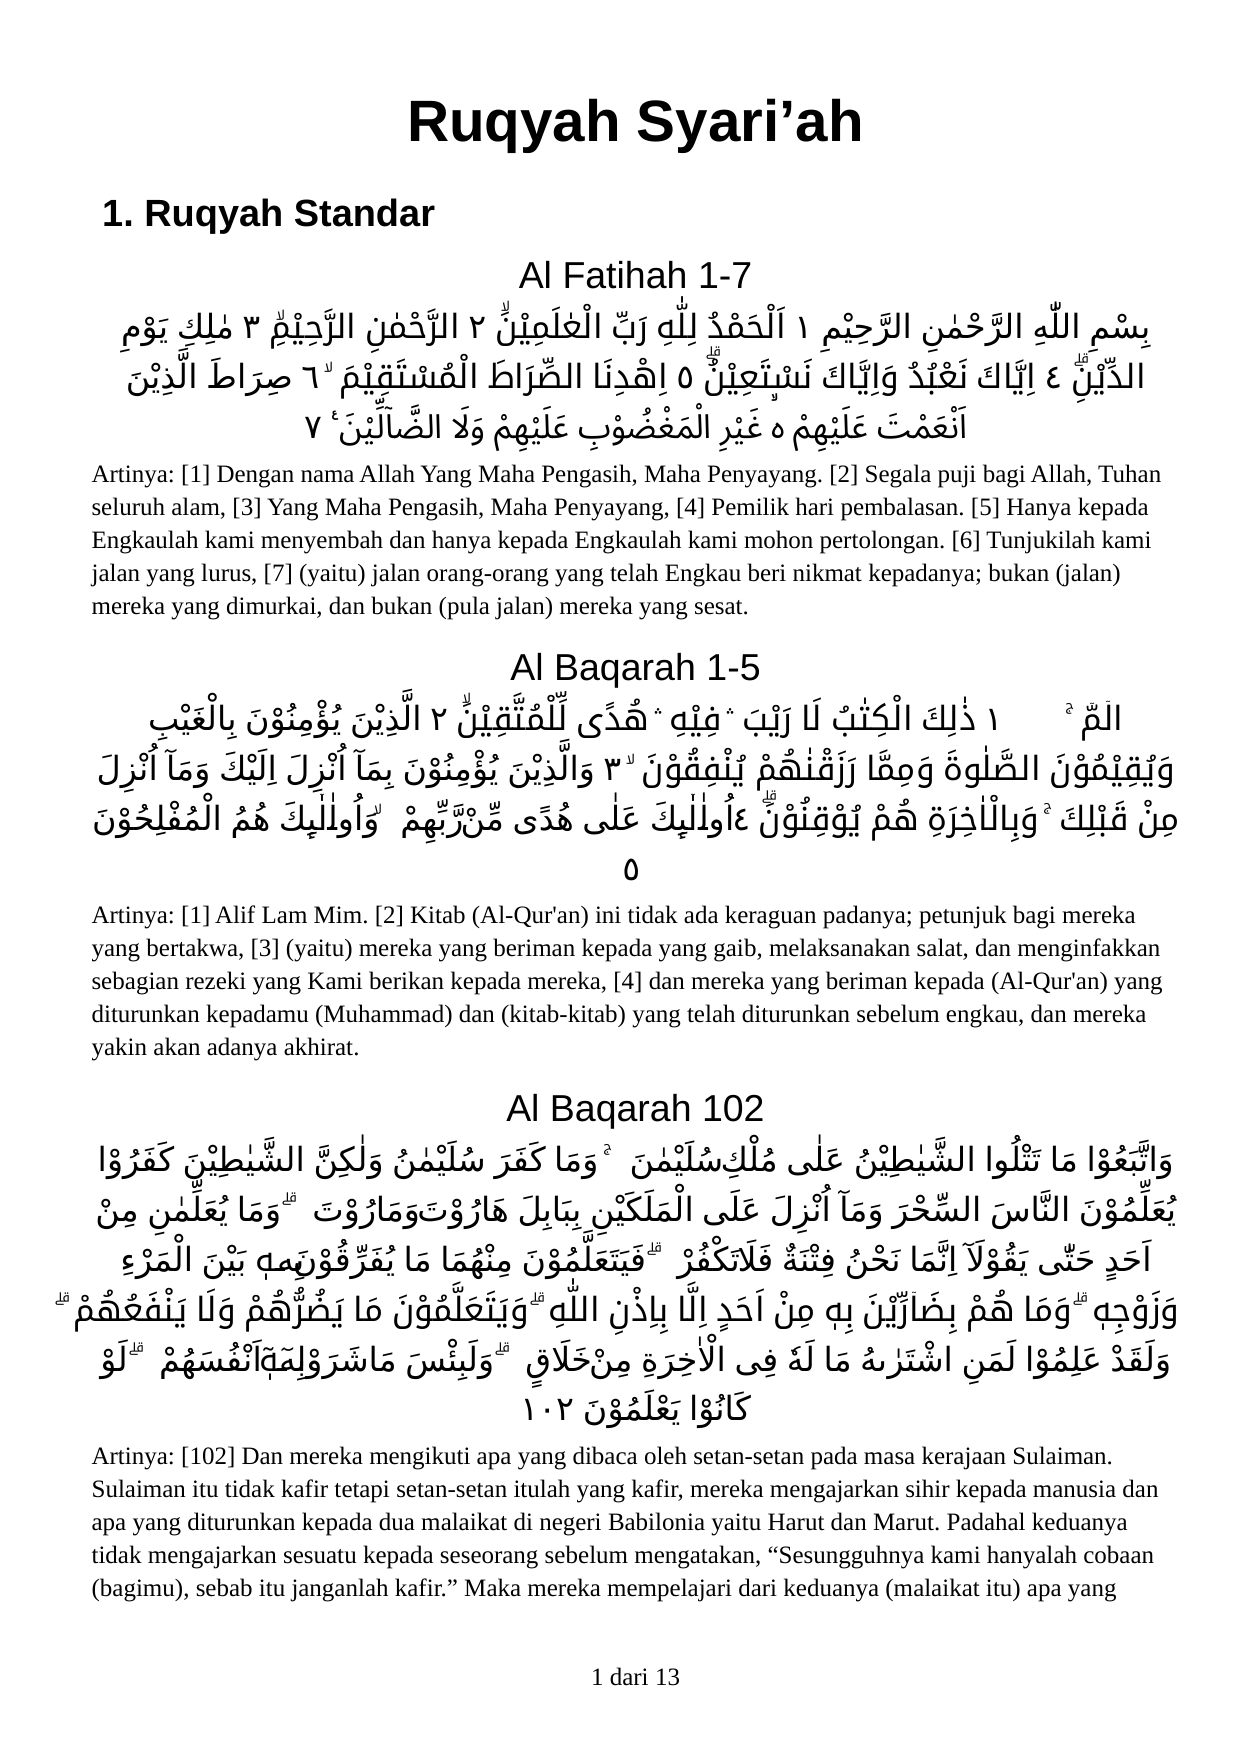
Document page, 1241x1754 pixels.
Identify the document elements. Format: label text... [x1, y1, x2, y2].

text Artinya: [1] Dengan nama Allah Yang Maha Pengasih, Maha Penyayang. [2] Segala puji bagi Allah, Tuhan seluruh alam, [3] Yang Maha Pengasih, Maha Penyayang, [4] Pemilik hari pembalasan. [5] Hanya kepada Engkaulah kami menyembah dan hanya kepada Engkaulah kami mohon pertolongan. [6] Tunjukilah kami jalan yang lurus, [7] (yaitu) jalan orang-orang yang telah Engkau beri nikmat kepadanya; bukan (jalan) mereka yang dimurkai, dan bukan (pula jalan) mereka yang sesat. [91, 459, 1179, 619]
subtitle Al Fatihah 1-7 [91, 253, 1179, 297]
text Artinya: [1] Alif Lam Mim. [2] Kitab (Al-Qur'an) ini tidak ada keraguan padanya; petunjuk bagi mereka yang bertakwa, [3] (yaitu) mereka yang beriman kepada yang gaib, melaksanakan salat, dan menginfakkan sebagian rezeki yang Kami berikan kepada mereka, [4] dan mereka yang beriman kepada (Al-Qur'an) yang diturunkan kepadamu (Muhammad) dan (kitab-kitab) yang telah diturunkan sebelum engkau, dan mereka yakin akan adanya akhirat. [91, 900, 1179, 1061]
subtitle Al Baqarah 1-5 [91, 645, 1179, 688]
text بِسْمِ اللّٰهِ الرَّحْمٰنِ الرَّحِيْمِ ١ اَلْحَمْدُ لِلّٰهِ رَبِّ الْعٰلَمِيْنَۙ ٢ الرَّحْمٰنِ الرَّحِيْمِۙ ٣ مٰلِكِ يَوْمِ الدِّيْنِۗ ٤ اِيَّاكَ نَعْبُدُ وَاِيَّاكَ نَسْتَعِيْنُۗ ٥ اِهْدِنَا الصِّرَاطَ الْمُسْتَقِيْمَ ۙ ٦ صِرَاطَ الَّذِيْنَ اَنْعَمْتَ عَلَيْهِمْ ەۙ غَيْرِ الْمَغْضُوْبِ عَلَيْهِمْ وَلَا الضَّاۤلِّيْنَ ࣖ ٧ [91, 309, 1179, 452]
title Ruqyah Syari’ah [91, 86, 1179, 153]
text وَاتَّبَعُوْا مَا تَتْلُوا الشَّيٰطِيْنُ عَلٰى مُلْكِ سُلَيْمٰنَ ۚ وَمَا كَفَرَ سُلَيْمٰنُ وَلٰكِنَّ الشَّيٰطِيْنَ كَفَرُوْا يُعَلِّمُوْنَ النَّاسَ السِّحْرَ وَمَآ اُنْزِلَ عَلَى الْمَلَكَيْنِ بِبَابِلَ هَارُوْتَ وَمَارُوْتَ ۗ وَمَا يُعَلِّمٰنِ مِنْ اَحَدٍ حَتّٰى يَقُوْلَآ اِنَّمَا نَحْنُ فِتْنَةٌ فَلَا تَكْفُرْ ۗ فَيَتَعَلَّمُوْنَ مِنْهُمَا مَا يُفَرِّقُوْنَ بِهٖ بَيْنَ الْمَرْءِ وَزَوْجِهٖ ۗ وَمَا هُمْ بِضَاۤرِّيْنَ بِهٖ مِنْ اَحَدٍ اِلَّا بِاِذْنِ اللّٰهِ ۗ وَيَتَعَلَّمُوْنَ مَا يَضُرُّهُمْ وَلَا يَنْفَعُهُمْ ۗ وَلَقَدْ عَلِمُوْا لَمَنِ اشْتَرٰىهُ مَا لَهٗ فِى الْاٰخِرَةِ مِنْ خَلَاقٍ ۗ وَلَبِئْسَ مَاشَرَوْا بِهٖٓ اَنْفُسَهُمْ ۗ لَوْ كَانُوْا يَعْلَمُوْنَ ١٠٢ [91, 1141, 1179, 1434]
text الۤمّۤ ۚ ١ ذٰلِكَ الْكِتٰبُ لَا رَيْبَ ۛ فِيْهِ ۛ هُدًى لِّلْمُتَّقِيْنَۙ ٢ الَّذِيْنَ يُؤْمِنُوْنَ بِالْغَيْبِ وَيُقِيْمُوْنَ الصَّلٰوةَ وَمِمَّا رَزَقْنٰهُمْ يُنْفِقُوْنَ ۙ ٣ وَالَّذِيْنَ يُؤْمِنُوْنَ بِمَآ اُنْزِلَ اِلَيْكَ وَمَآ اُنْزِلَ مِنْ قَبْلِكَ ۚ وَبِالْاٰخِرَةِ هُمْ يُوْقِنُوْنَۗ ٤ اُولٰۤىِٕكَ عَلٰى هُدًى مِّنْ رَّبِّهِمْ ۙ وَاُولٰۤىِٕكَ هُمُ الْمُفْلِحُوْنَ ٥ [91, 700, 1179, 893]
text Artinya: [102] Dan mereka mengikuti apa yang dibaca oleh setan-setan pada masa kerajaan Sulaiman. Sulaiman itu tidak kafir tetapi setan-setan itulah yang kafir, mereka mengajarkan sihir kepada manusia dan apa yang diturunkan kepada dua malaikat di negeri Babilonia yaitu Harut dan Marut. Padahal keduanya tidak mengajarkan sesuatu kepada seseorang sebelum mengatakan, “Sesungguhnya kami hanyalah cobaan (bagimu), sebab itu janganlah kafir.” Maka mereka mempelajari dari keduanya (malaikat itu) apa yang [91, 1441, 1179, 1602]
subtitle Ruqyah Standar [91, 191, 1179, 235]
subtitle Al Baqarah 102 [91, 1086, 1179, 1129]
